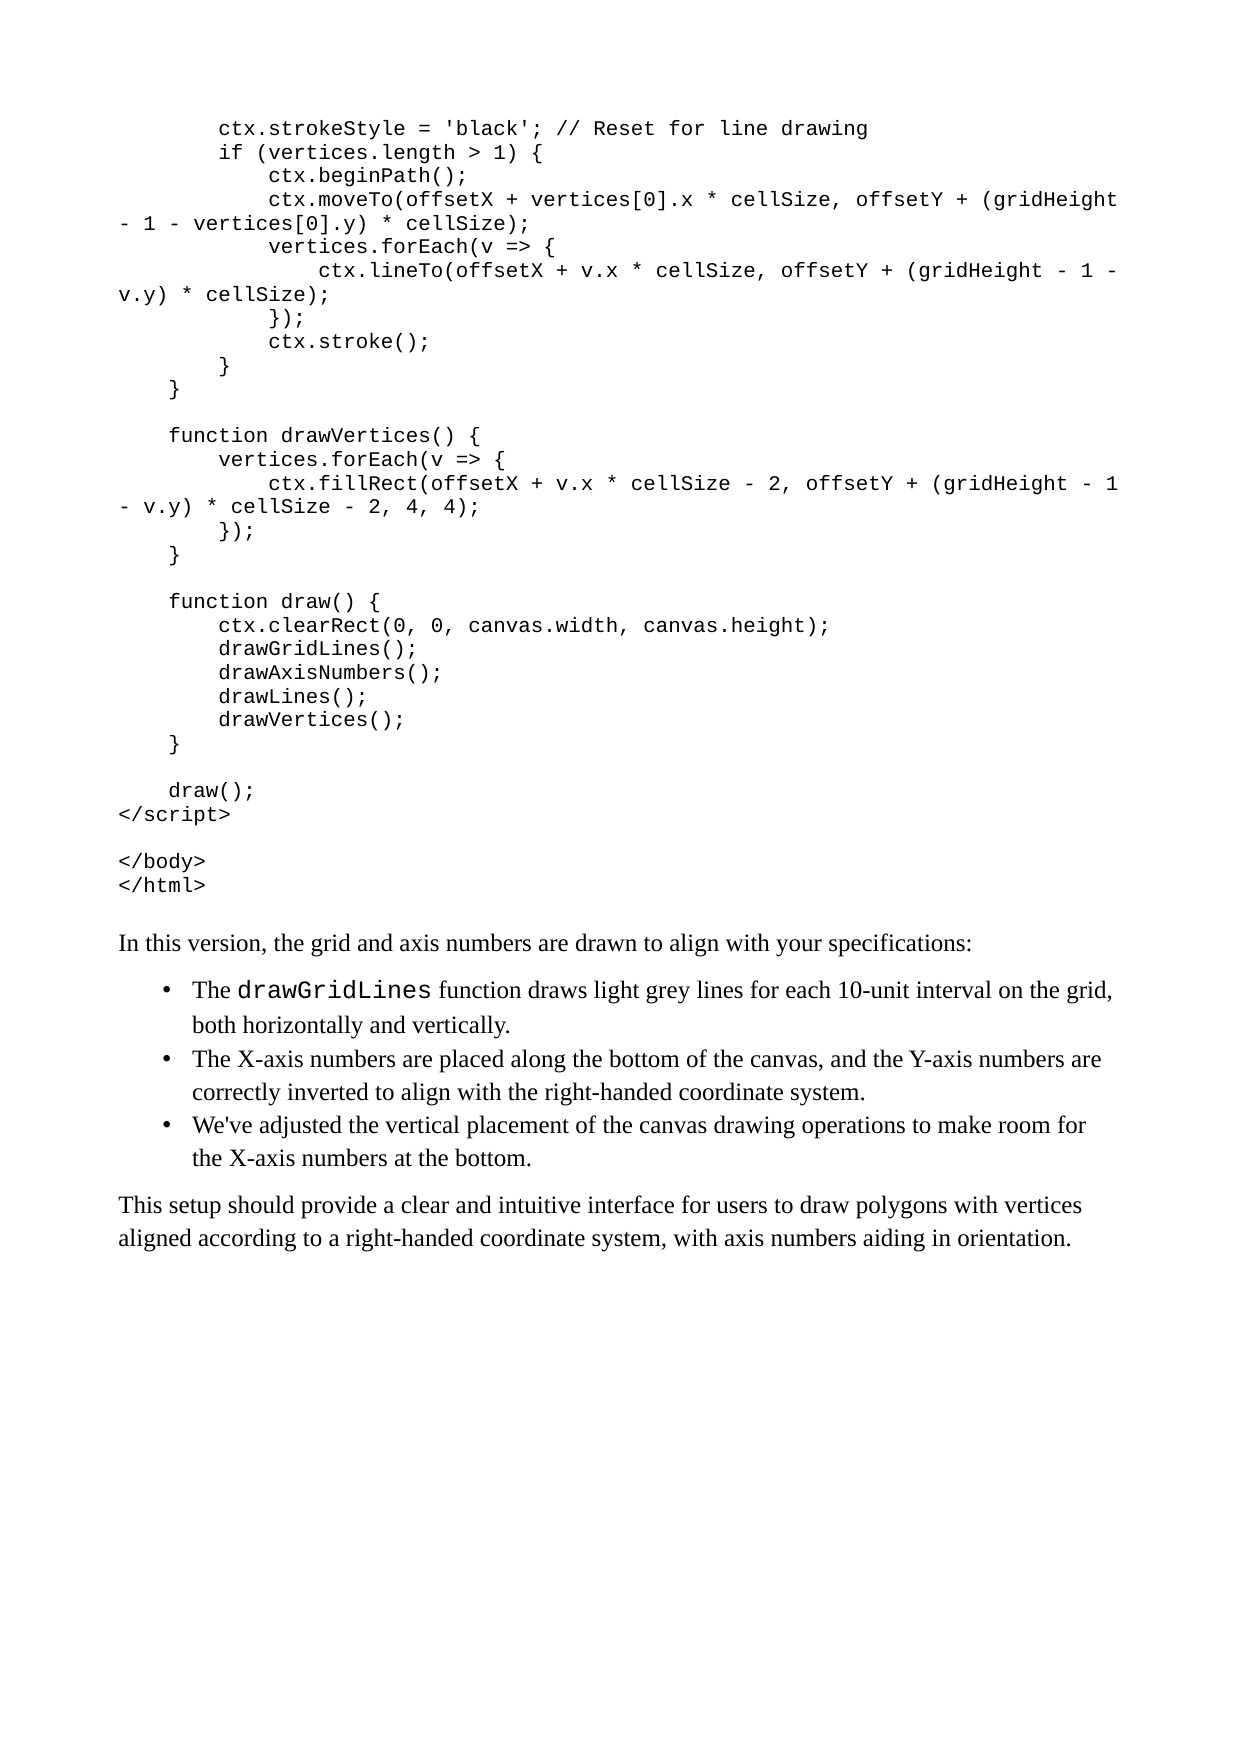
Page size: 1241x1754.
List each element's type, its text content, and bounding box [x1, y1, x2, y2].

text vertices.forEach(v => { [118, 449, 1122, 473]
text ctx.stroke(); [118, 331, 1122, 354]
list The X-axis numbers are placed along the bottom of the canvas, and the Y-axis numbers are correctly inverted to align with the right-handed coordinate system. [162, 1044, 1122, 1105]
text } [118, 544, 1122, 567]
list We've adjusted the vertical placement of the canvas drawing operations to make room for the X-axis numbers at the bottom. [162, 1110, 1122, 1171]
text ctx.clearRect(0, 0, canvas.width, canvas.height); [118, 615, 1122, 638]
text function drawVertices() { [118, 426, 1122, 449]
text ctx.fillRect(offsetX + v.x * cellSize - 2, offsetY + (gridHeight - 1 - v.y) * cellSize - 2, 4, 4); [118, 473, 1122, 520]
text </html> [118, 875, 1122, 898]
text </body> [118, 851, 1122, 875]
text vertices.forEach(v => { [118, 236, 1122, 260]
text drawLines(); [118, 686, 1122, 709]
text }); [118, 307, 1122, 331]
text </script> [118, 804, 1122, 827]
text draw(); [118, 780, 1122, 804]
text This setup should provide a clear and intuitive interface for users to draw polygons with vertices aligned according to a right-handed coordinate system, with axis numbers aiding in orientation. [118, 1190, 1122, 1252]
text if (vertices.length > 1) { [118, 142, 1122, 165]
text } [118, 378, 1122, 402]
text ctx.lineTo(offsetX + v.x * cellSize, offsetY + (gridHeight - 1 - v.y) * cellSize); [118, 260, 1122, 307]
text } [118, 733, 1122, 757]
text } [118, 354, 1122, 378]
text }); [118, 520, 1122, 544]
text drawGridLines(); [118, 638, 1122, 662]
text ctx.strokeStyle = 'black'; // Reset for line drawing [118, 118, 1122, 142]
text drawVertices(); [118, 709, 1122, 733]
text ctx.beginPath(); [118, 165, 1122, 189]
text ctx.moveTo(offsetX + vertices[0].x * cellSize, offsetY + (gridHeight - 1 - vertices[0].y) * cellSize); [118, 189, 1122, 236]
text In this version, the grid and axis numbers are drawn to align with your specifications: [118, 928, 1122, 957]
text function draw() { [118, 591, 1122, 615]
text drawAxisNumbers(); [118, 662, 1122, 686]
list The drawGridLines function draws light grey lines for each 10-unit interval on the grid, both horizontally and vertically. [162, 976, 1122, 1039]
